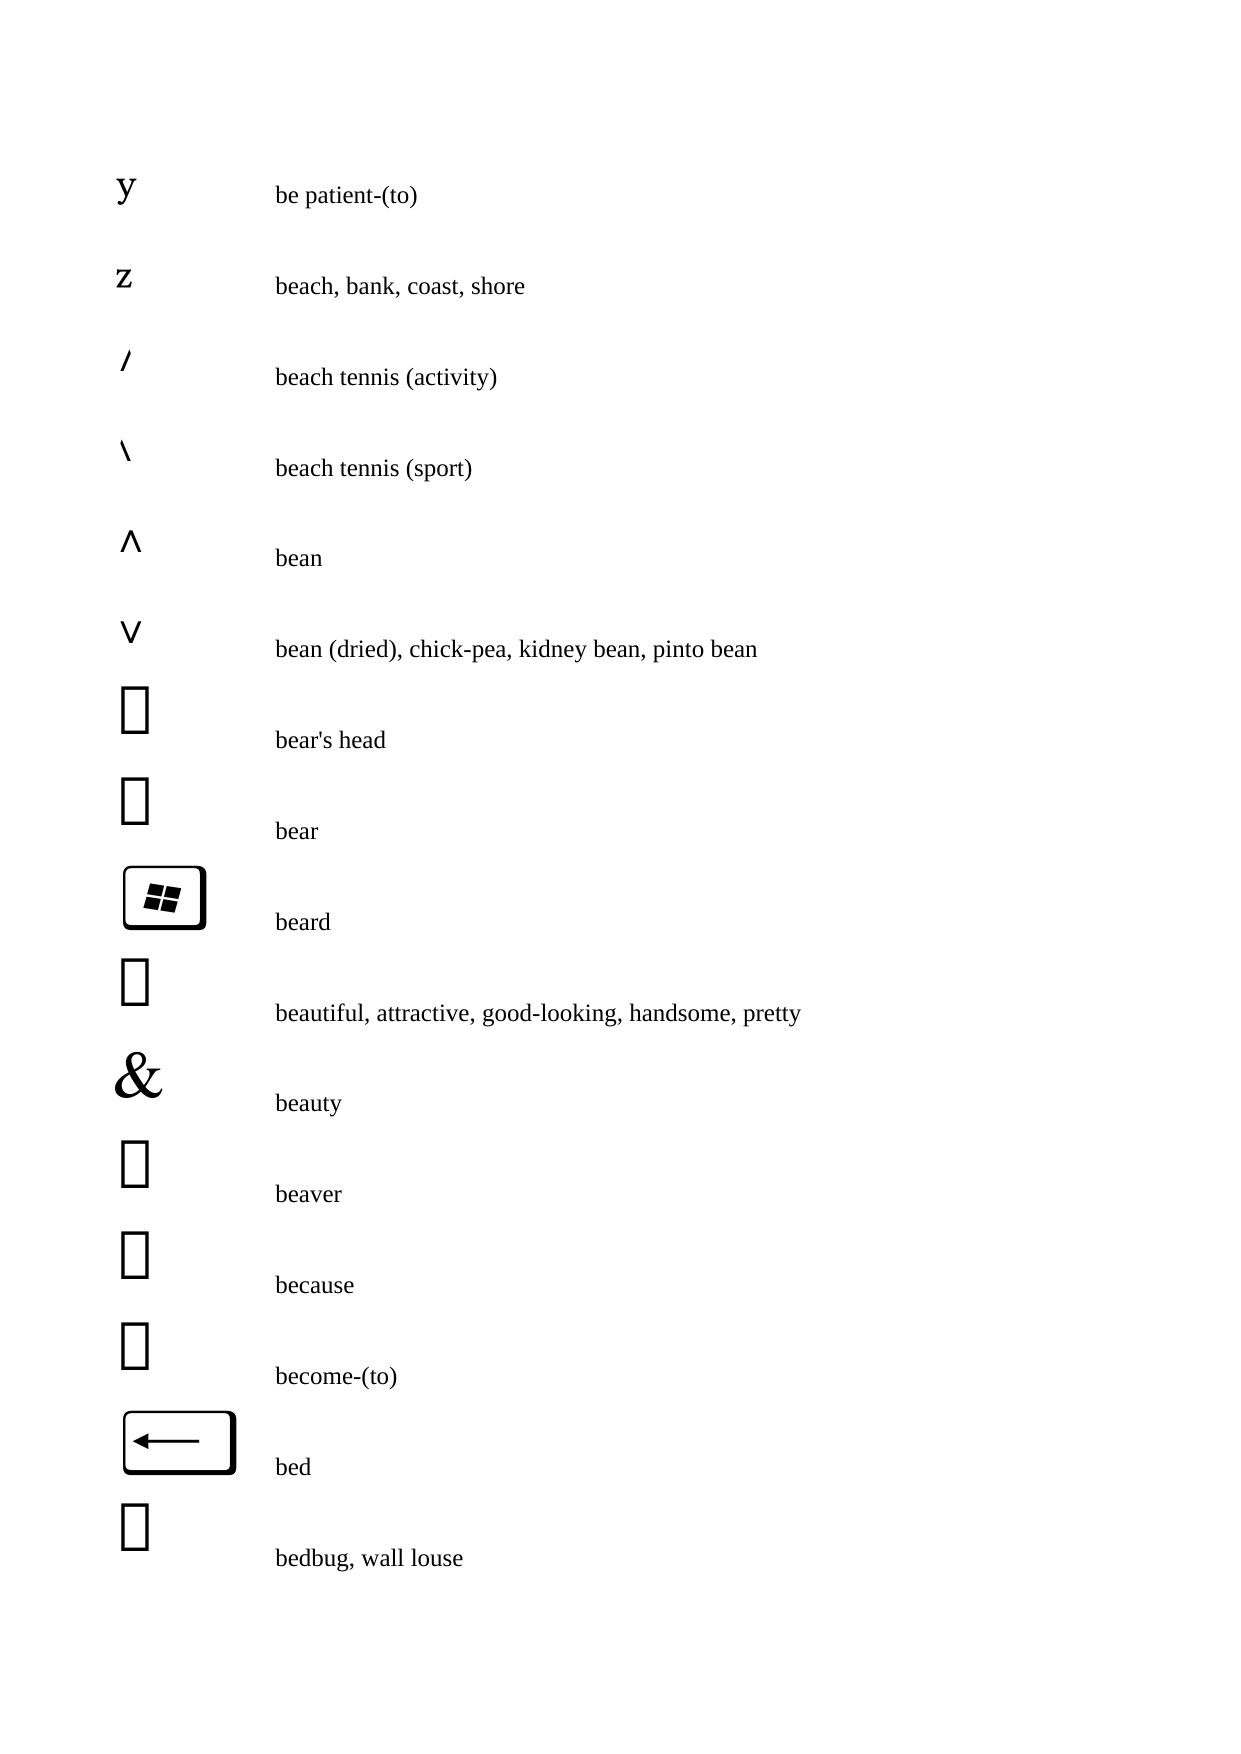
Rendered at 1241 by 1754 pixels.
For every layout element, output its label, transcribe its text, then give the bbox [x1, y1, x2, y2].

table_cell  [115, 1481, 275, 1571]
table_cell  [115, 845, 275, 936]
table_cell be patient-(to) [275, 118, 949, 209]
table_cell bean [275, 481, 949, 572]
table_cell beaver [275, 1117, 949, 1208]
table_cell bean (dried), chick-pea, kidney bean, pinto bean [275, 572, 949, 663]
table_cell  [115, 481, 275, 572]
table_cell  [115, 572, 275, 663]
table_cell  [115, 391, 275, 481]
table_cell  [115, 1026, 275, 1117]
table_cell  [115, 209, 275, 300]
table_cell  [115, 1299, 275, 1390]
table_cell because [275, 1208, 949, 1299]
table_cell  [115, 1117, 275, 1208]
table_cell beach, bank, coast, shore [275, 209, 949, 300]
table_cell  [115, 754, 275, 845]
table_cell bed [275, 1390, 949, 1481]
table_cell  [115, 936, 275, 1026]
table_cell beauty [275, 1026, 949, 1117]
table_cell  [115, 1208, 275, 1299]
table_cell  [115, 663, 275, 754]
table_cell beach tennis (sport) [275, 391, 949, 481]
table_cell become-(to) [275, 1299, 949, 1390]
table_cell beautiful, attractive, good-looking, handsome, pretty [275, 936, 949, 1026]
table_cell  [115, 300, 275, 391]
table_cell beard [275, 845, 949, 936]
table_cell bear [275, 754, 949, 845]
table_cell  [115, 1390, 275, 1481]
table_cell  [115, 118, 275, 209]
table_cell bear's head [275, 663, 949, 754]
table_cell beach tennis (activity) [275, 300, 949, 391]
table_cell bedbug, wall louse [275, 1481, 949, 1571]
